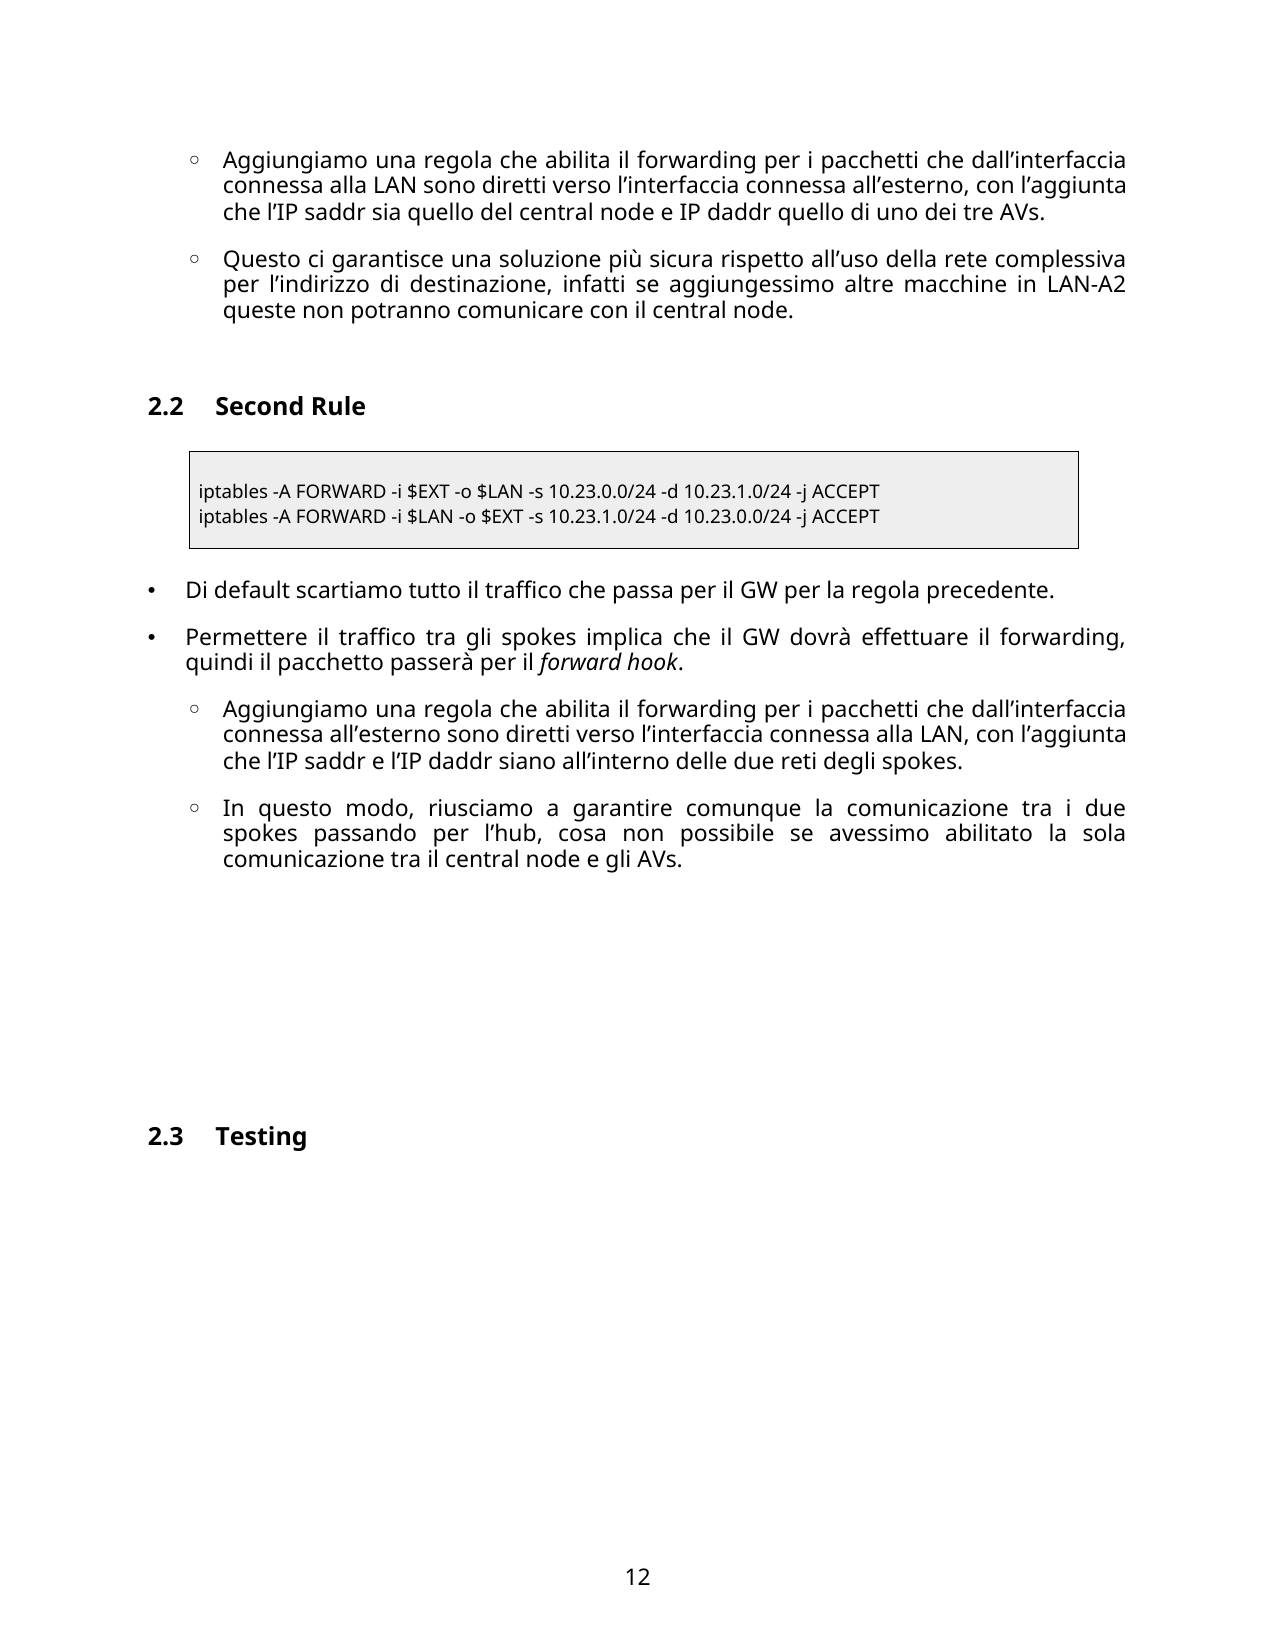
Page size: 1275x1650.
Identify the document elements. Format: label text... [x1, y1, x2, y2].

list Permettere il traffico tra gli spokes implica che il GW dovrà effettuare il forwarding, quindi il pacchetto passerà per il forward hook. [148, 624, 1127, 678]
subtitle Second Rule [148, 392, 1127, 421]
list In questo modo, riusciamo a garantire comunque la comunicazione tra i due spokes passando per l’hub, cosa non possibile se avessimo abilitato la sola comunicazione tra il central node e gli AVs. [185, 795, 1127, 874]
list Aggiungiamo una regola che abilita il forwarding per i pacchetti che dall’interfaccia connessa alla LAN sono diretti verso l’interfaccia connessa all’esterno, con l’aggiunta che l’IP saddr sia quello del central node e IP daddr quello di uno dei tre AVs. [185, 148, 1127, 227]
list Questo ci garantisce una soluzione più sicura rispetto all’uso della rete complessiva per l’indirizzo di destinazione, infatti se aggiungessimo altre macchine in LAN-A2 queste non potranno comunicare con il central node. [185, 246, 1127, 326]
list iptables -A FORWARD -i $LAN -o $EXT -s 10.23.1.0/24 -d 10.23.0.0/24 -j ACCEPT [198, 504, 1069, 529]
list Aggiungiamo una regola che abilita il forwarding per i pacchetti che dall’interfaccia connessa all’esterno sono diretti verso l’interfaccia connessa alla LAN, con l’aggiunta che l’IP saddr e l’IP daddr siano all’interno delle due reti degli spokes. [185, 696, 1127, 776]
subtitle Testing [148, 1122, 1127, 1151]
list iptables -A FORWARD -i $EXT -o $LAN -s 10.23.0.0/24 -d 10.23.1.0/24 -j ACCEPT [198, 478, 1069, 504]
list Di default scartiamo tutto il traffico che passa per il GW per la regola precedente. [148, 439, 1127, 606]
